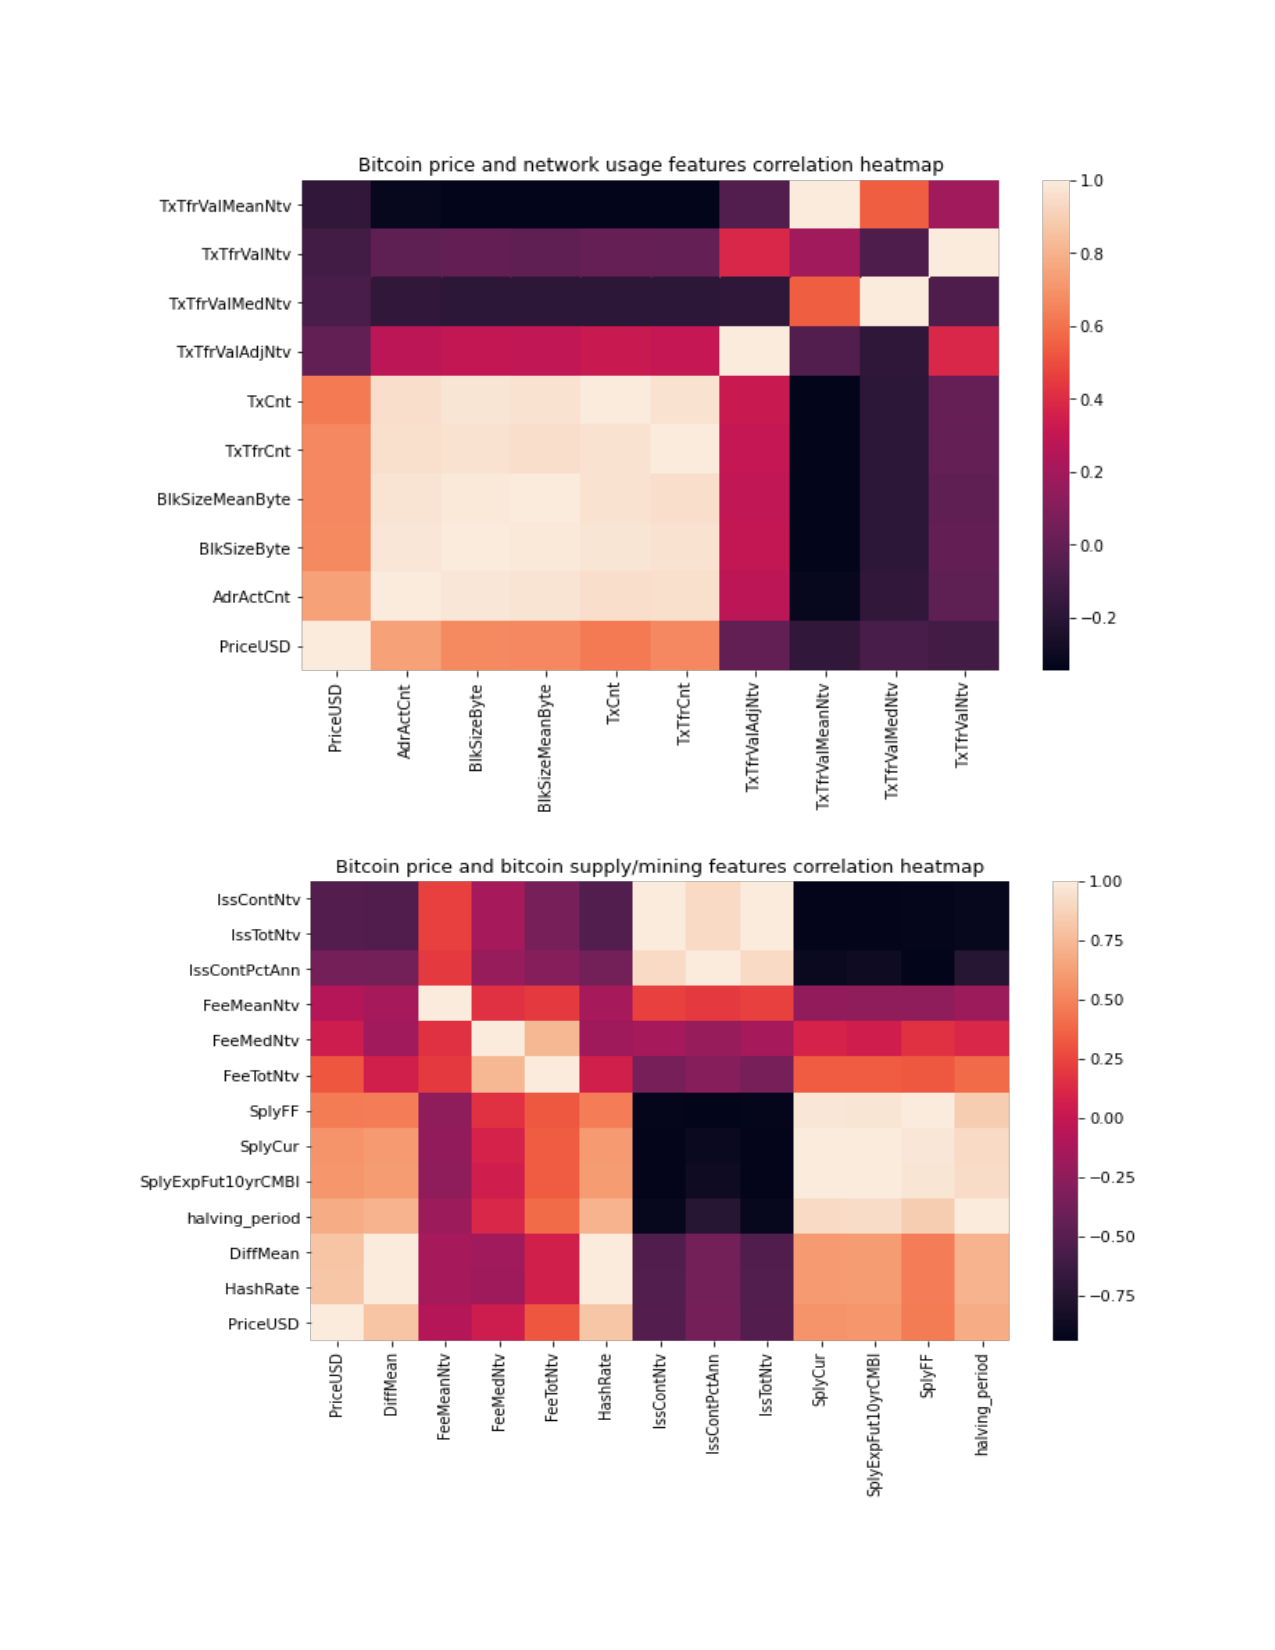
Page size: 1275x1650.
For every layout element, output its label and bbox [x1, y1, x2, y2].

picture [128, 849, 1147, 1506]
picture [146, 146, 1129, 821]
